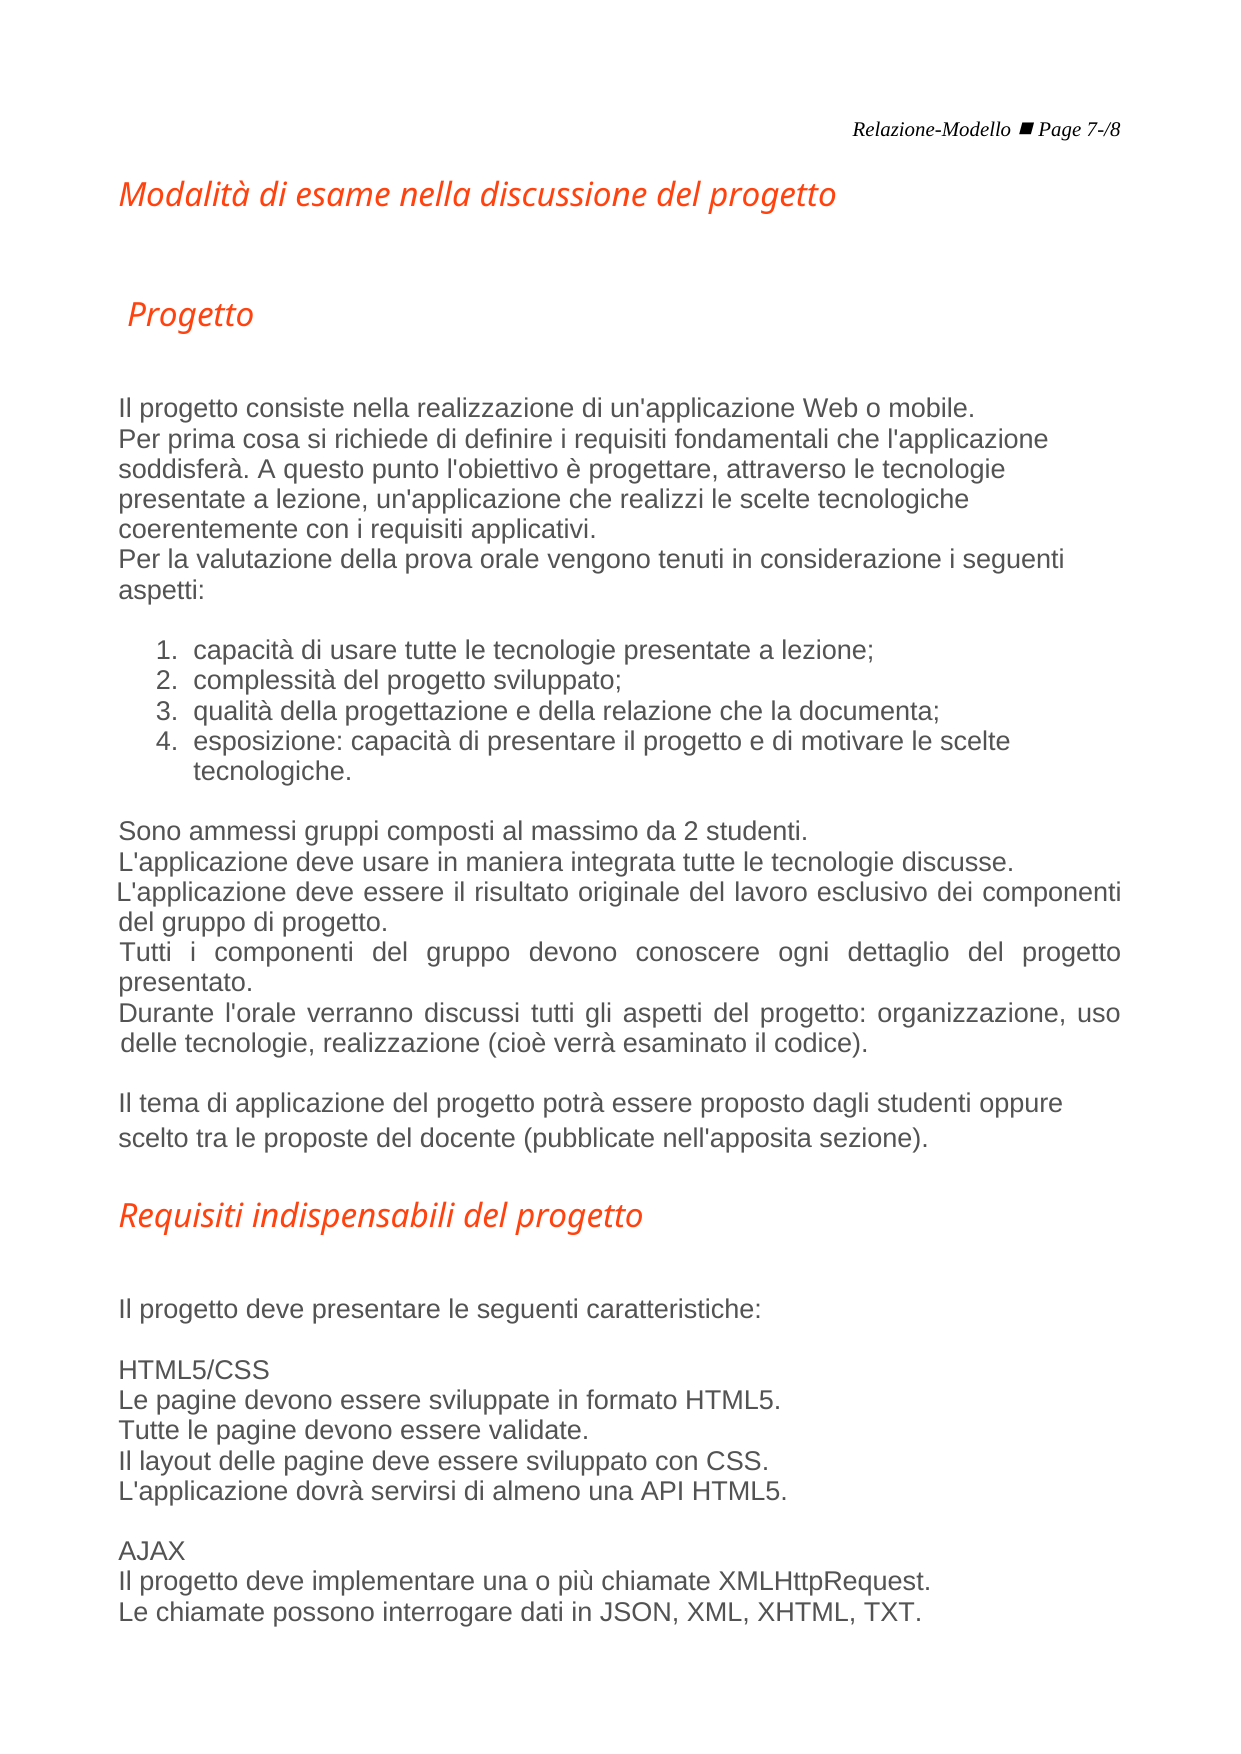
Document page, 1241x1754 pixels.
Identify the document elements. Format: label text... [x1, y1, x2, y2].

subtitle Tutti i componenti del gruppo devono conoscere ogni dettaglio del progetto presentato. [118, 937, 1122, 997]
subtitle Il progetto deve implementare una o più chiamate XMLHttpRequest. [118, 1566, 1122, 1596]
subtitle Le pagine devono essere sviluppate in formato HTML5. [118, 1385, 1122, 1415]
subtitle Sono ammessi gruppi composti al massimo da 2 studenti. [118, 816, 1122, 846]
subtitle Per prima cosa si richiede di definire i requisiti fondamentali che l'applicazione soddisferà. A questo punto l'obiettivo è progettare, attraverso le tecnologie presentate a lezione, un'applicazione che realizzi le scelte tecnologiche coerentemente con i requisiti applicativi. [118, 423, 1122, 544]
subtitle capacità di usare tutte le tecnologie presentate a lezione; [156, 635, 1122, 665]
subtitle Le chiamate possono interrogare dati in JSON, XML, XHTML, TXT. [118, 1596, 1122, 1627]
subtitle Il progetto consiste nella realizzazione di un'applicazione Web o mobile. [118, 393, 1122, 423]
subtitle Modalità di esame nella discussione del progetto [118, 171, 1122, 216]
subtitle L'applicazione dovrà servirsi di almeno una API HTML5. [118, 1476, 1122, 1506]
subtitle Requisiti indispensabili del progetto [118, 1192, 1122, 1237]
subtitle Il tema di applicazione del progetto potrà essere proposto dagli studenti oppure scelto tra le proposte del docente (pubblicate nell'apposita sezione). [118, 1088, 1122, 1155]
subtitle L'applicazione deve essere il risultato originale del lavoro esclusivo dei componenti del gruppo di progetto. [116, 877, 1122, 937]
subtitle HTML5/CSS [118, 1355, 1122, 1385]
subtitle Per la valutazione della prova orale vengono tenuti in considerazione i seguenti aspetti: [118, 544, 1122, 605]
subtitle esposizione: capacità di presentare il progetto e di motivare le scelte tecnologiche. [156, 726, 1122, 786]
subtitle Il layout delle pagine deve essere sviluppato con CSS. [118, 1445, 1122, 1476]
subtitle Durante l'orale verranno discussi tutti gli aspetti del progetto: organizzazione, uso delle tecnologie, realizzazione (cioè verrà esaminato il codice). [118, 997, 1122, 1058]
subtitle Tutte le pagine devono essere validate. [118, 1415, 1122, 1445]
subtitle Il progetto deve presentare le seguenti caratteristiche: [118, 1294, 1122, 1324]
subtitle AJAX [118, 1536, 1122, 1566]
subtitle qualità della progettazione e della relazione che la documenta; [156, 695, 1122, 726]
subtitle L'applicazione deve usare in maniera integrata tutte le tecnologie discusse. [118, 846, 1122, 877]
subtitle complessità del progetto sviluppato; [156, 665, 1122, 695]
subtitle Progetto [118, 291, 1122, 336]
